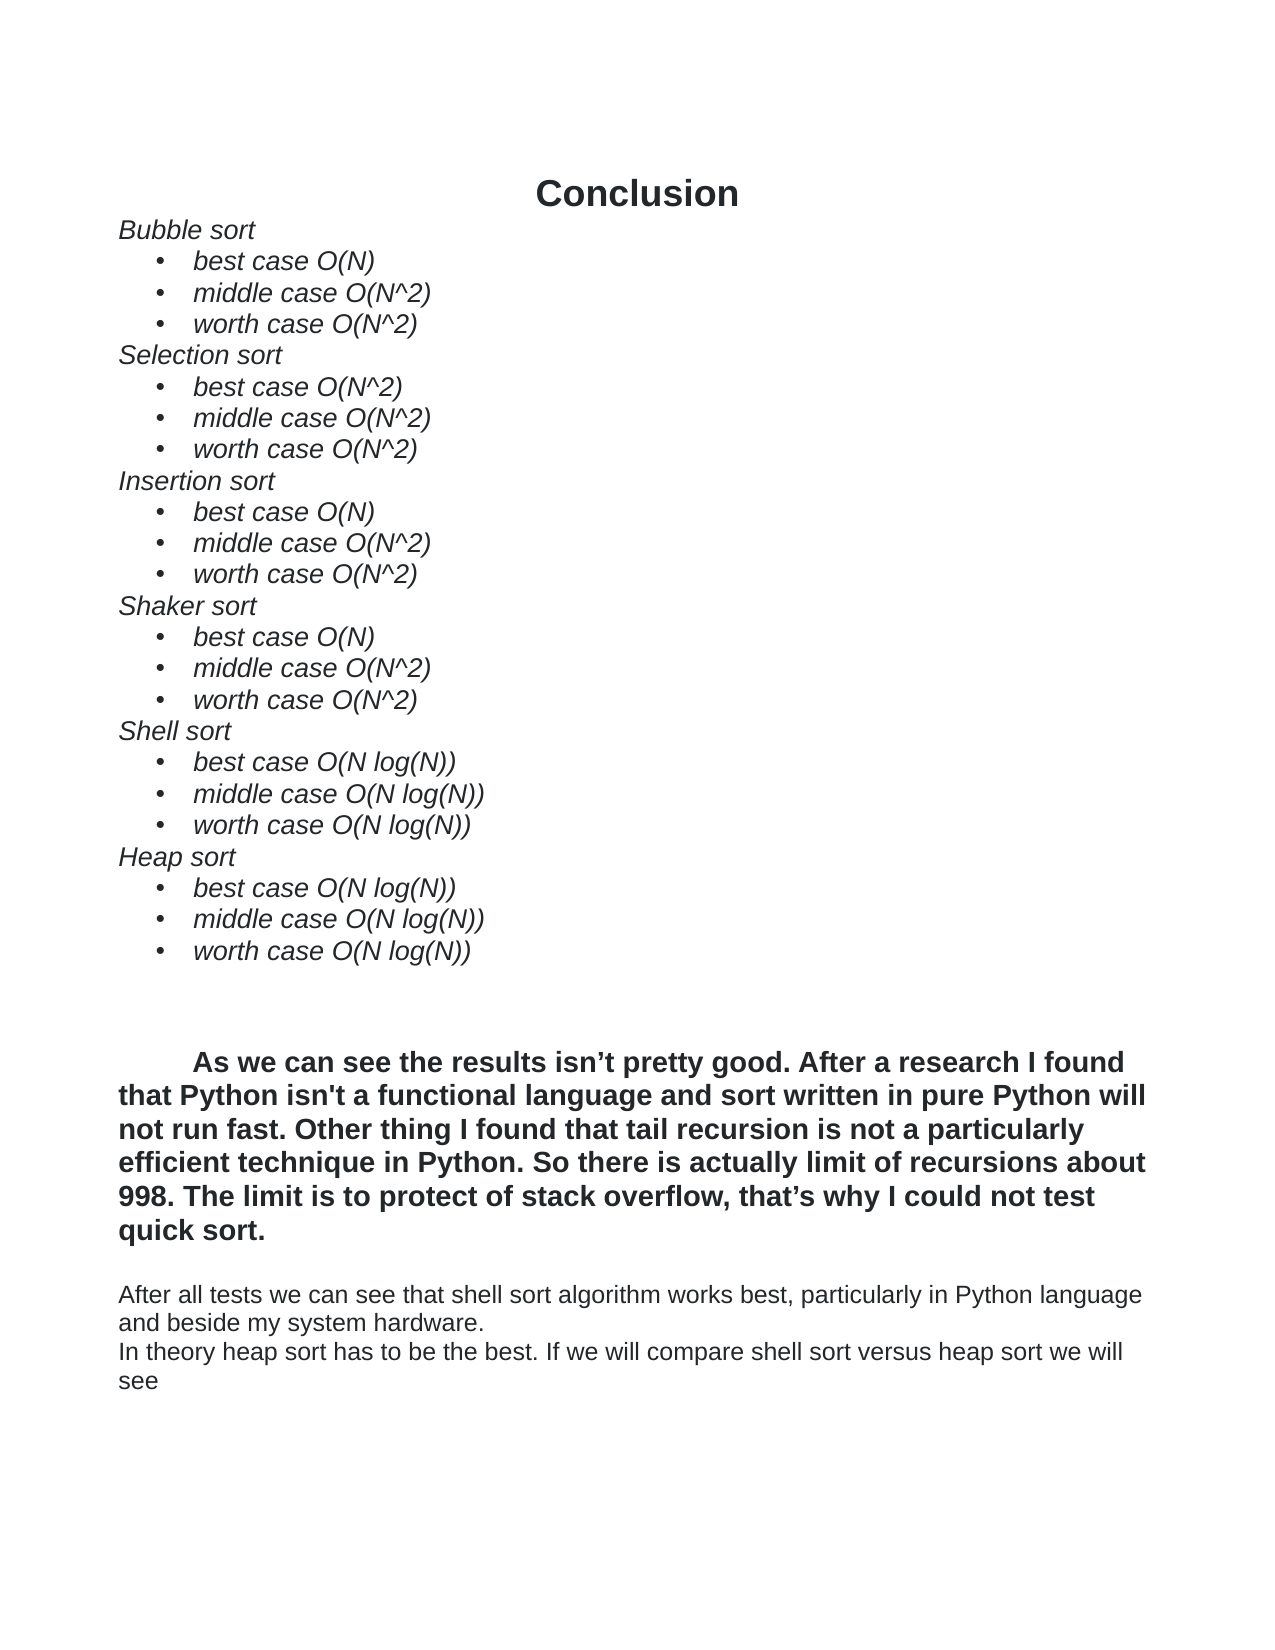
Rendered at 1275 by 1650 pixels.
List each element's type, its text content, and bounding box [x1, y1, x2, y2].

list best case O(N^2) [156, 371, 1157, 402]
text Insertion sort [118, 464, 1157, 496]
text After all tests we can see that shell sort algorithm works best, particularly in Python language and beside my system hardware. [118, 1280, 1157, 1337]
list middle case O(N^2) [156, 527, 1157, 558]
list worth case O(N log(N)) [156, 934, 1157, 966]
list worth case O(N log(N)) [156, 809, 1157, 841]
list middle case O(N log(N)) [156, 903, 1157, 934]
text In theory heap sort has to be the best. If we will compare shell sort versus heap sort we will see [118, 1337, 1157, 1395]
text Heap sort [118, 841, 1157, 872]
list best case O(N log(N)) [156, 746, 1157, 778]
text Shaker sort [118, 590, 1157, 621]
list best case O(N) [156, 245, 1157, 277]
text Bubble sort [118, 214, 1157, 245]
list best case O(N) [156, 621, 1157, 652]
list best case O(N) [156, 496, 1157, 527]
text Shell sort [118, 715, 1157, 746]
list middle case O(N log(N)) [156, 778, 1157, 809]
list middle case O(N^2) [156, 402, 1157, 433]
list middle case O(N^2) [156, 277, 1157, 308]
text Selection sort [118, 339, 1157, 371]
list worth case O(N^2) [156, 684, 1157, 715]
list best case O(N log(N)) [156, 872, 1157, 903]
text Conclusion [118, 171, 1157, 214]
list worth case O(N^2) [156, 433, 1157, 464]
list worth case O(N^2) [156, 558, 1157, 590]
list middle case O(N^2) [156, 652, 1157, 684]
text As we can see the results isn’t pretty good. After a research I found that Python isn't a functional language and sort written in pure Python will not run fast. Other thing I found that tail recursion is not a particularly efficient technique in Python. So there is actually limit of recursions about 998. The limit is to protect of stack overflow, that’s why I could not test quick sort. [118, 1045, 1157, 1246]
list worth case O(N^2) [156, 308, 1157, 339]
